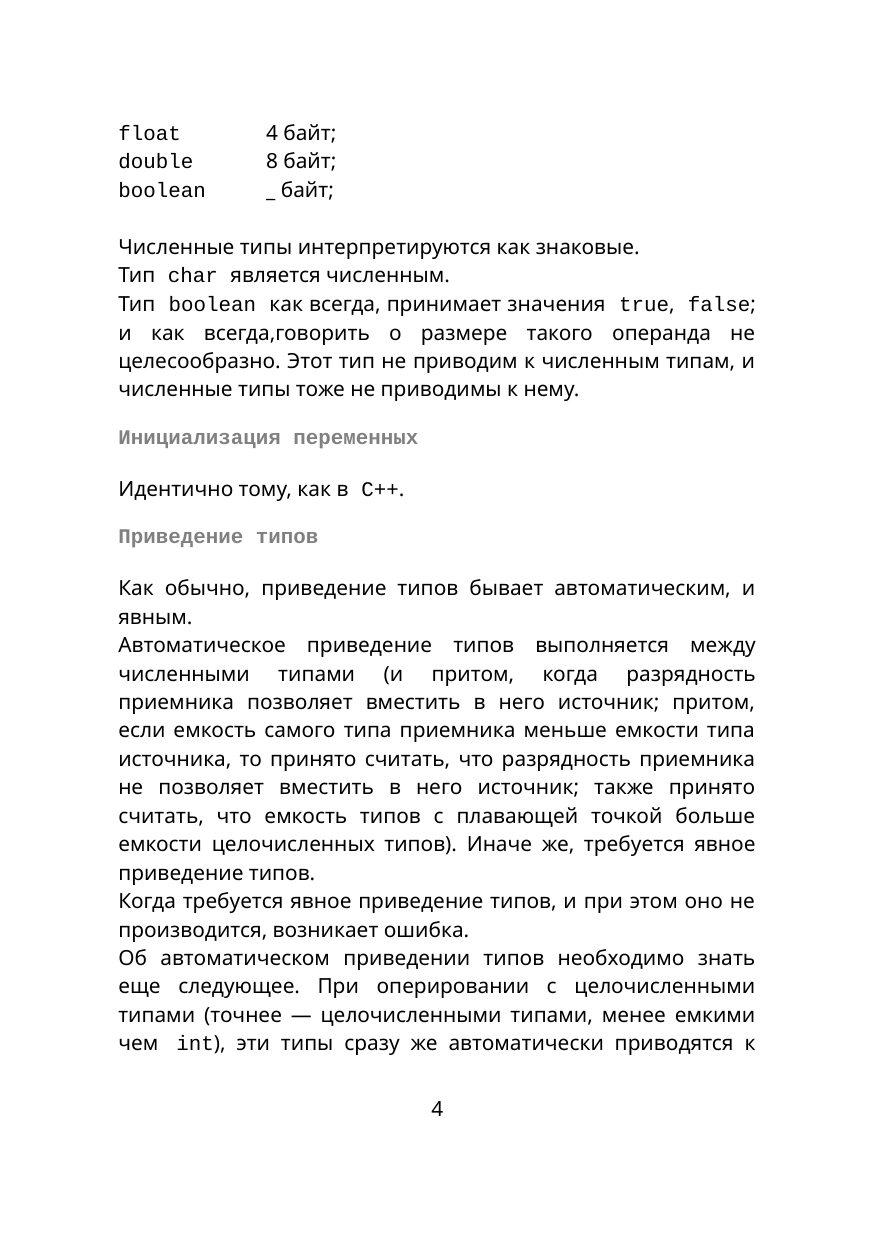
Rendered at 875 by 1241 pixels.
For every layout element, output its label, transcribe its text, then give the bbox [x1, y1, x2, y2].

text Тип char является численным. [118, 261, 756, 289]
text Когда требуется явное приведение типов, и при этом оно не производится, возникает ошибка. [118, 886, 756, 943]
text Приведение типов [118, 526, 756, 550]
text float 4 байт; [118, 118, 756, 147]
text boolean _ байт; [118, 175, 756, 204]
text Об автоматическом приведении типов необходимо знать еще следующее. При оперировании с целочисленными типами (точнее — целочисленными типами, менее емкими чем int), эти типы сразу же автоматически приводятся к [118, 943, 756, 1057]
text Численные типы интерпретируются как знаковые. [118, 232, 756, 261]
text Инициализация переменных [118, 427, 756, 450]
text Как обычно, приведение типов бывает автоматическим, и явным. [118, 573, 756, 630]
text Автоматическое приведение типов выполняется между численными типами (и притом, когда разрядность приемника позволяет вместить в него источник; притом, если емкость самого типа приемника меньше емкости типа источника, то принято считать, что разрядность приемника не позволяет вместить в него источник; также принято считать, что емкость типов с плавающей точкой больше емкости целочисленных типов). Иначе же, требуется явное приведение типов. [118, 630, 756, 886]
text Идентично тому, как в C++. [118, 474, 756, 502]
text Тип boolean как всегда, принимает значения true, false; и как всегда,говорить о размере такого операнда не целесообразно. Этот тип не приводим к численным типам, и численные типы тоже не приводимы к нему. [118, 289, 756, 403]
text double 8 байт; [118, 147, 756, 175]
